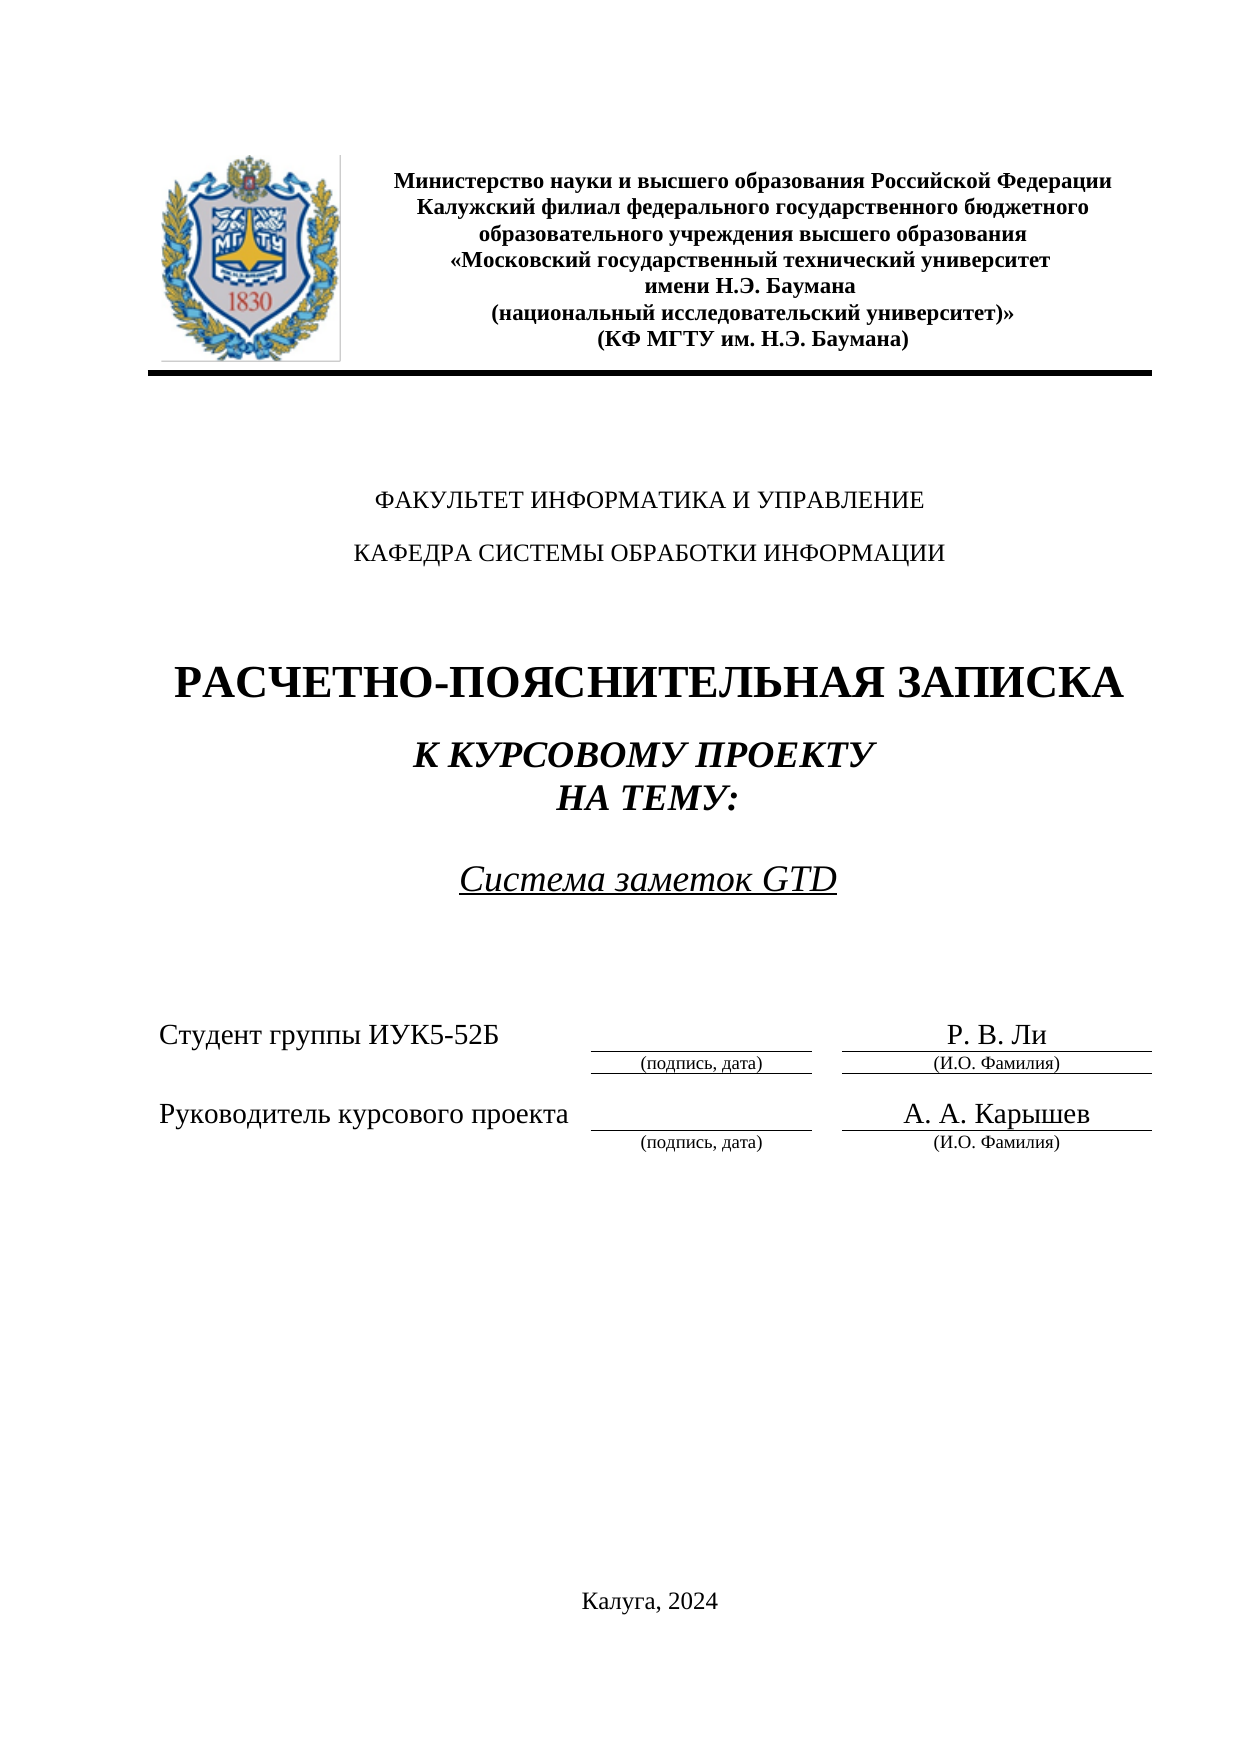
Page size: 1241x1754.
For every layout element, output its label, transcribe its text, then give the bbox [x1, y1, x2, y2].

table_cell [812, 1051, 842, 1073]
table_cell (И.О. Фамилия) [842, 1131, 1152, 1152]
table_cell (И.О. Фамилия) [842, 1052, 1152, 1073]
table_header Министерство науки и высшего образования Российской Федерации Калужский филиал федерального государственного бюджетного образовательного учреждения высшего образования «Московский государственный технический университет имени Н.Э. Баумана (национальный исследовательский университет)» (КФ МГТУ им. Н.Э. Баумана) [355, 148, 1152, 370]
table_cell Руководитель курсового проекта [148, 1096, 591, 1129]
table_cell (подпись, дата) [591, 1052, 812, 1073]
table_cell [591, 1096, 812, 1129]
text Система заметок GTD [148, 856, 1152, 899]
text КАФЕДРА СИСТЕМЫ ОБРАБОТКИ ИНФОРМАЦИИ [148, 538, 1152, 567]
table_cell [812, 1096, 842, 1129]
table_cell [148, 1051, 591, 1073]
text К КУРСОВОМУ ПРОЕКТУ НА ТЕМУ: [148, 732, 1152, 819]
table_cell [148, 1130, 591, 1152]
table_cell [812, 1073, 842, 1096]
text Калуга, 2024 [148, 1586, 1152, 1615]
picture [161, 155, 342, 363]
table_header [148, 148, 354, 370]
table_header Р. В. Ли [842, 1017, 1152, 1051]
table_header [591, 1017, 812, 1051]
table_header [812, 1017, 842, 1051]
text РАСЧЕТНО-ПОЯСНИТЕЛЬНАЯ ЗАПИСКА [148, 655, 1152, 707]
table_cell [812, 1130, 842, 1152]
table_cell А. А. Карышев [842, 1096, 1152, 1129]
table_cell [591, 1074, 812, 1096]
table_cell [842, 1074, 1152, 1096]
table_cell [148, 1073, 591, 1096]
text ФАКУЛЬТЕТ ИНФОРМАТИКА И УПРАВЛЕНИЕ [148, 485, 1152, 513]
table_cell (подпись, дата) [591, 1131, 812, 1152]
table_header Студент группы ИУК5-52Б [148, 1017, 591, 1051]
